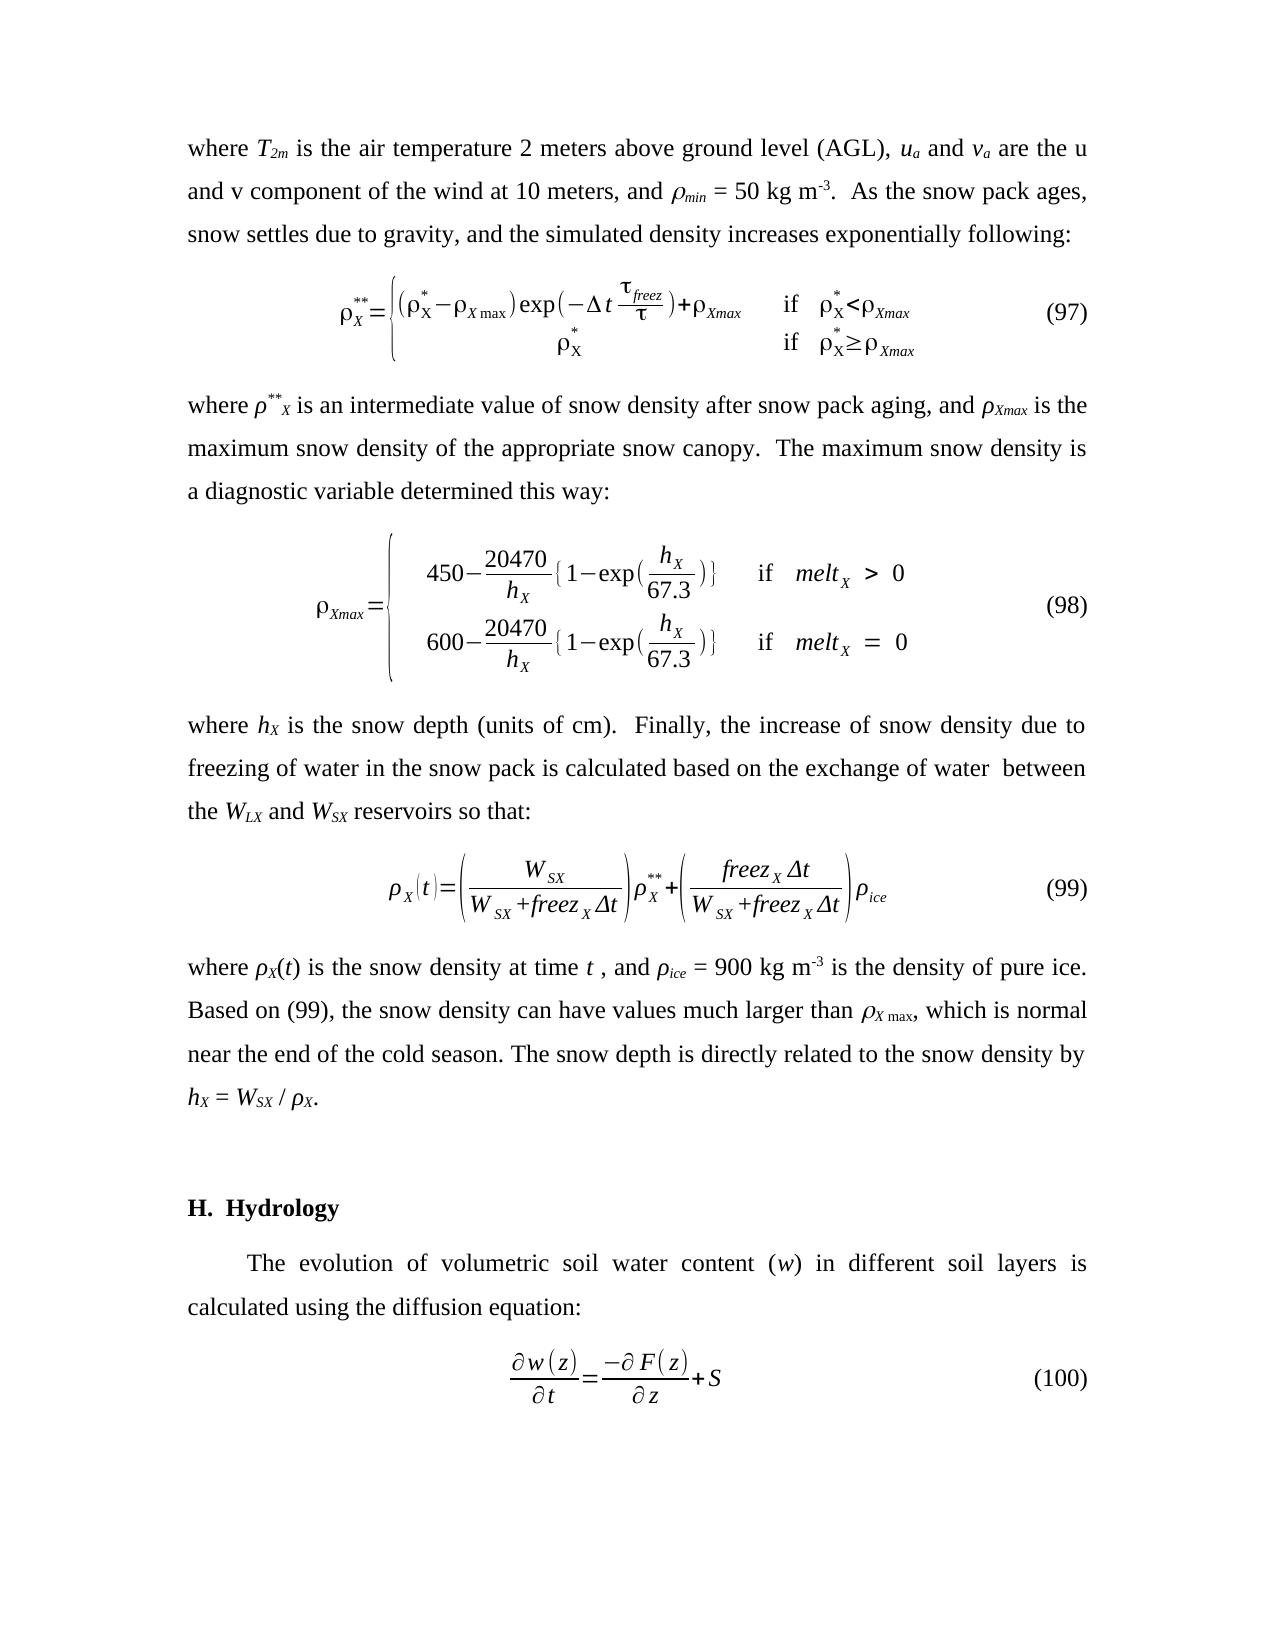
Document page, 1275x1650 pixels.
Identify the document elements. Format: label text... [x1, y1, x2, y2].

text where ρX(t) is the snow density at time t , and ρice = 900 kg m-3 is the density of pure ice. Based on (99), the snow density can have values much larger than rX max, which is normal near the end of the cold season. The snow depth is directly related to the snow density by hX = WSX / ρX. [187, 952, 1087, 1111]
text The evolution of volumetric soil water content (w) in different soil layers is calculated using the diffusion equation: [187, 1248, 1087, 1320]
text (100) [187, 1347, 1087, 1408]
text (97) [187, 275, 1087, 363]
text [187, 852, 382, 926]
text H. Hydrology [187, 1193, 1087, 1222]
text where ρ**X is an intermediate value of snow density after snow pack aging, and ρXmax is the maximum snow density of the appropriate snow canopy. The maximum snow density is a diagnostic variable determined this way: [187, 390, 1087, 505]
text (98) [187, 532, 1087, 683]
text where T2m is the air temperature 2 meters above ground level (AGL), ua and va are the u and v component of the wind at 10 meters, and rmin = 50 kg m-3. As the snow pack ages, snow settles due to gravity, and the simulated density increases exponentially following: [187, 133, 1087, 248]
text where hX is the snow depth (units of cm). Finally, the increase of snow density due to freezing of water in the snow pack is calculated based on the exchange of water between the WLX and WSX reservoirs so that: [187, 710, 1087, 825]
text (99) [896, 852, 1087, 926]
